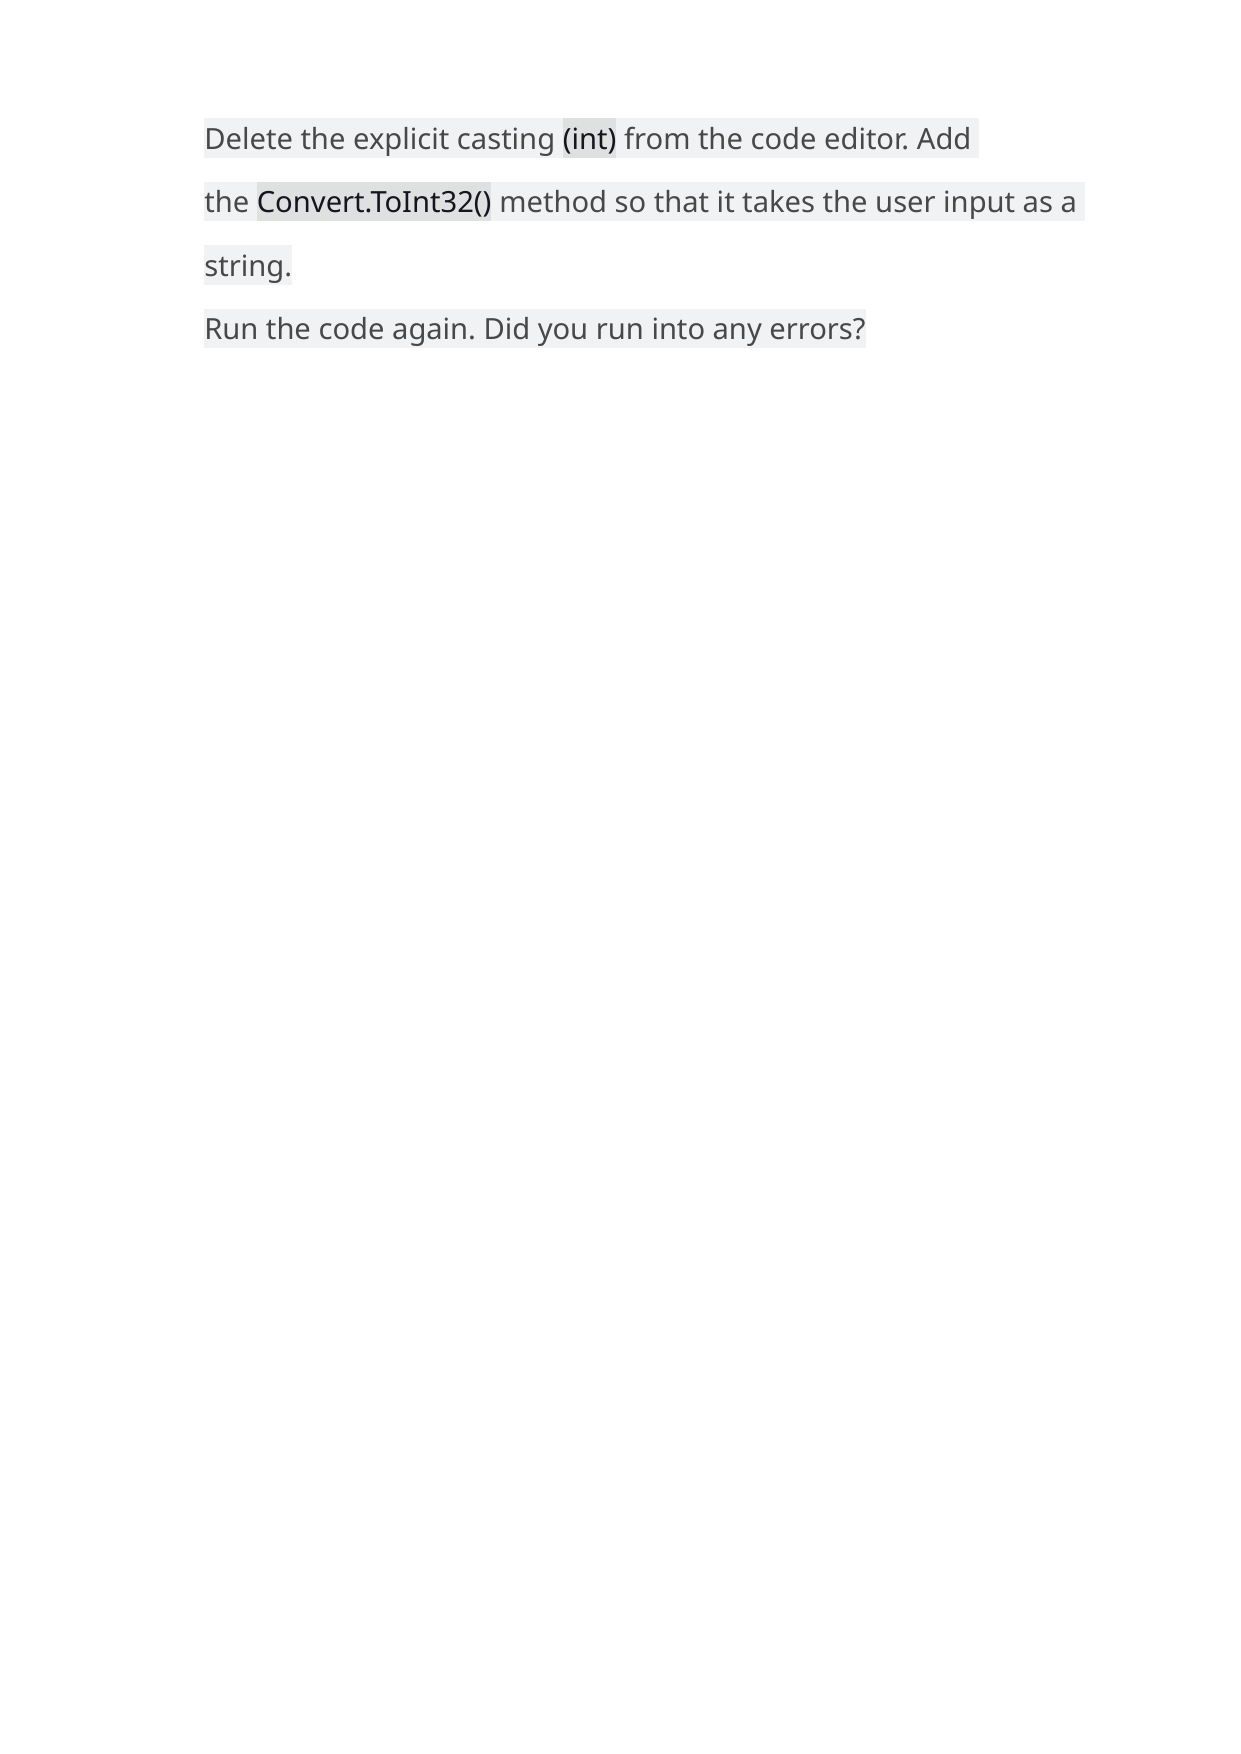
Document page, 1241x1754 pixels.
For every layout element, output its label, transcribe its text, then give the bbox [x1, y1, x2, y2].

text Run the code again. Did you run into any errors? [204, 308, 1122, 348]
text Delete the explicit casting (int) from the code editor. Add the Convert.ToInt32() method so that it takes the user input as a string. [204, 118, 1122, 285]
